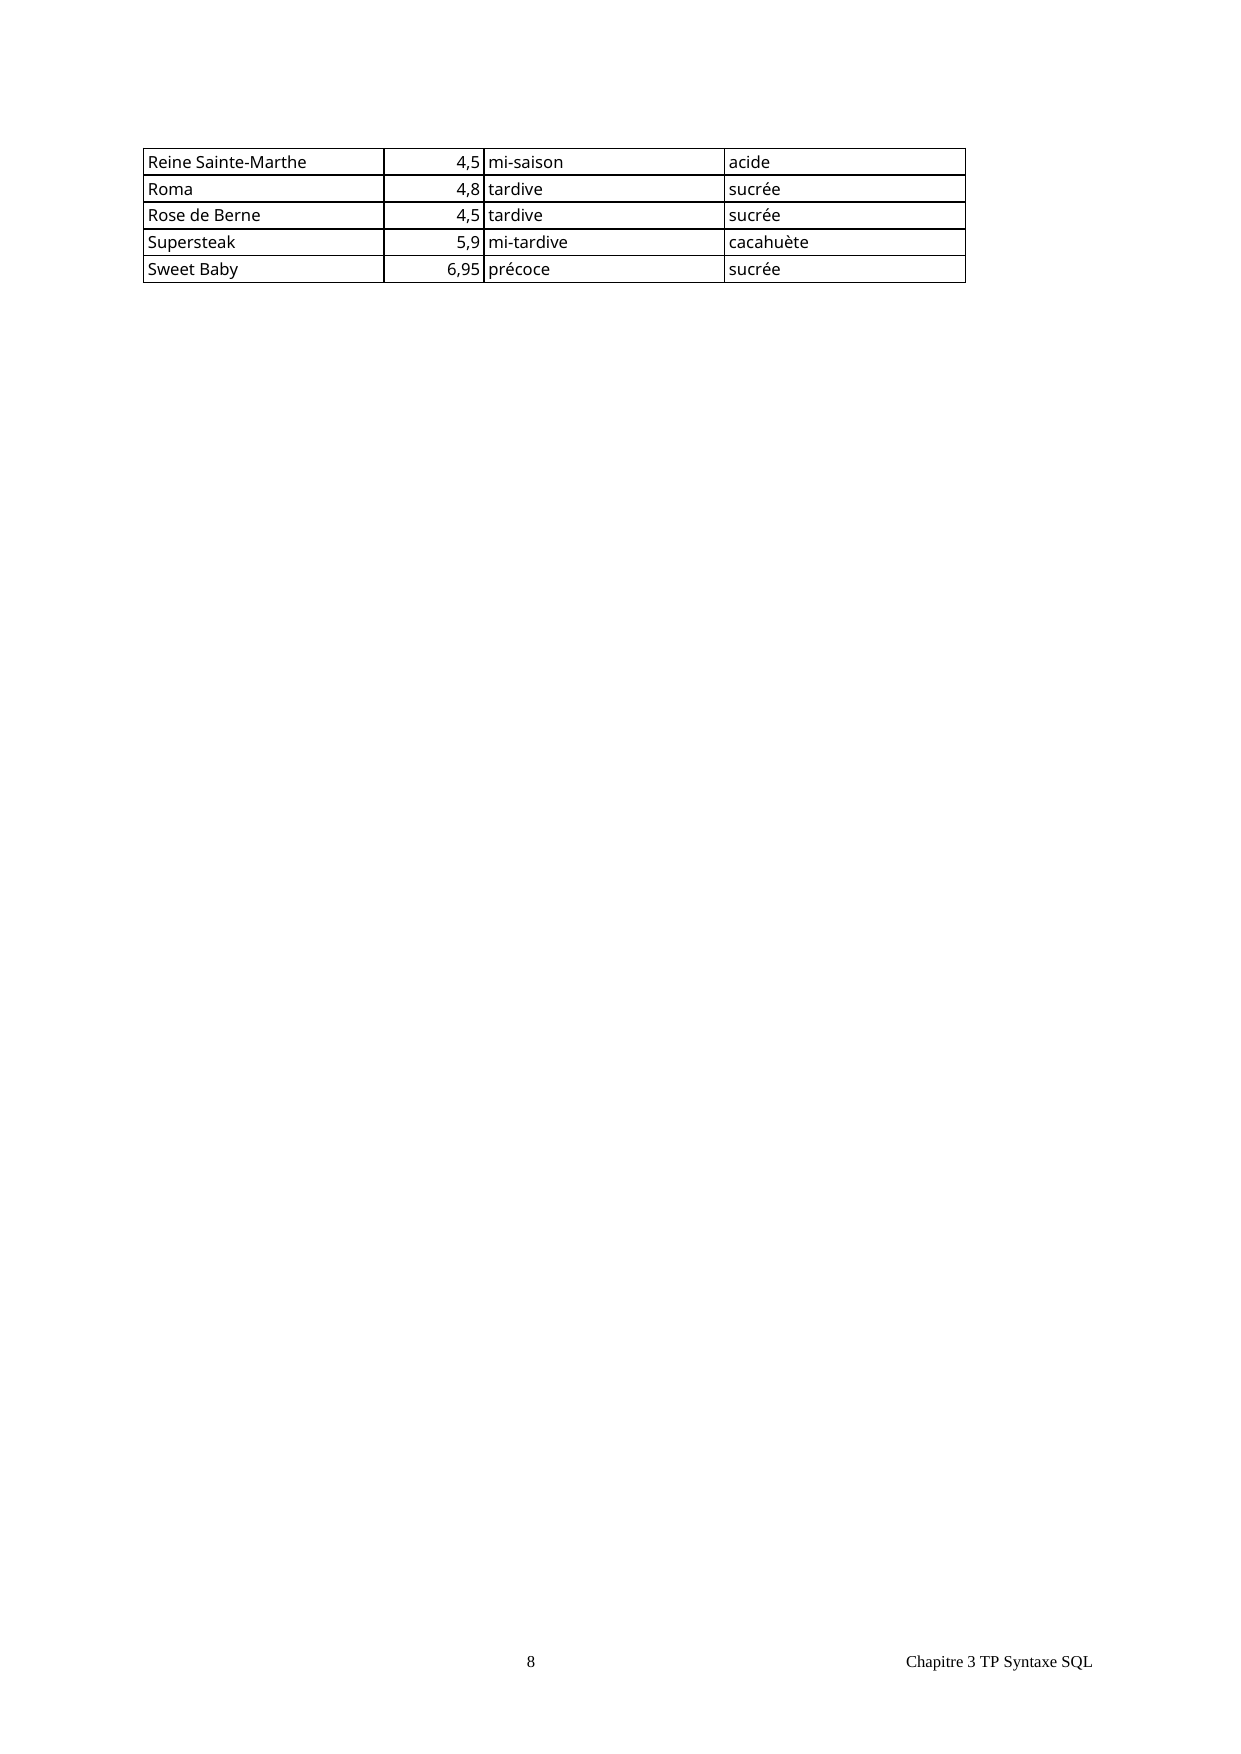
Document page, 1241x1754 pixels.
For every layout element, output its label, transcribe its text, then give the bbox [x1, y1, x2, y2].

table_cell sucrée [725, 256, 965, 281]
table_cell Reine Sainte-Marthe [144, 149, 383, 174]
table_cell 4,5 [385, 149, 483, 174]
table_cell 6,95 [385, 256, 483, 281]
table_cell acide [725, 149, 965, 174]
table_cell Rose de Berne [144, 203, 383, 228]
table_cell Sweet Baby [144, 256, 383, 281]
table_cell précoce [485, 256, 724, 281]
table_cell 4,8 [385, 176, 483, 201]
table_cell Roma [144, 176, 383, 201]
table_cell Supersteak [144, 230, 383, 255]
table_cell sucrée [725, 176, 965, 201]
table_cell mi-tardive [485, 230, 724, 255]
table_cell 5,9 [385, 230, 483, 255]
table_cell tardive [485, 203, 724, 228]
table_cell 4,5 [385, 203, 483, 228]
table_cell cacahuète [725, 230, 965, 255]
table_cell sucrée [725, 203, 965, 228]
table_cell tardive [485, 176, 724, 201]
table_cell mi-saison [485, 149, 724, 174]
